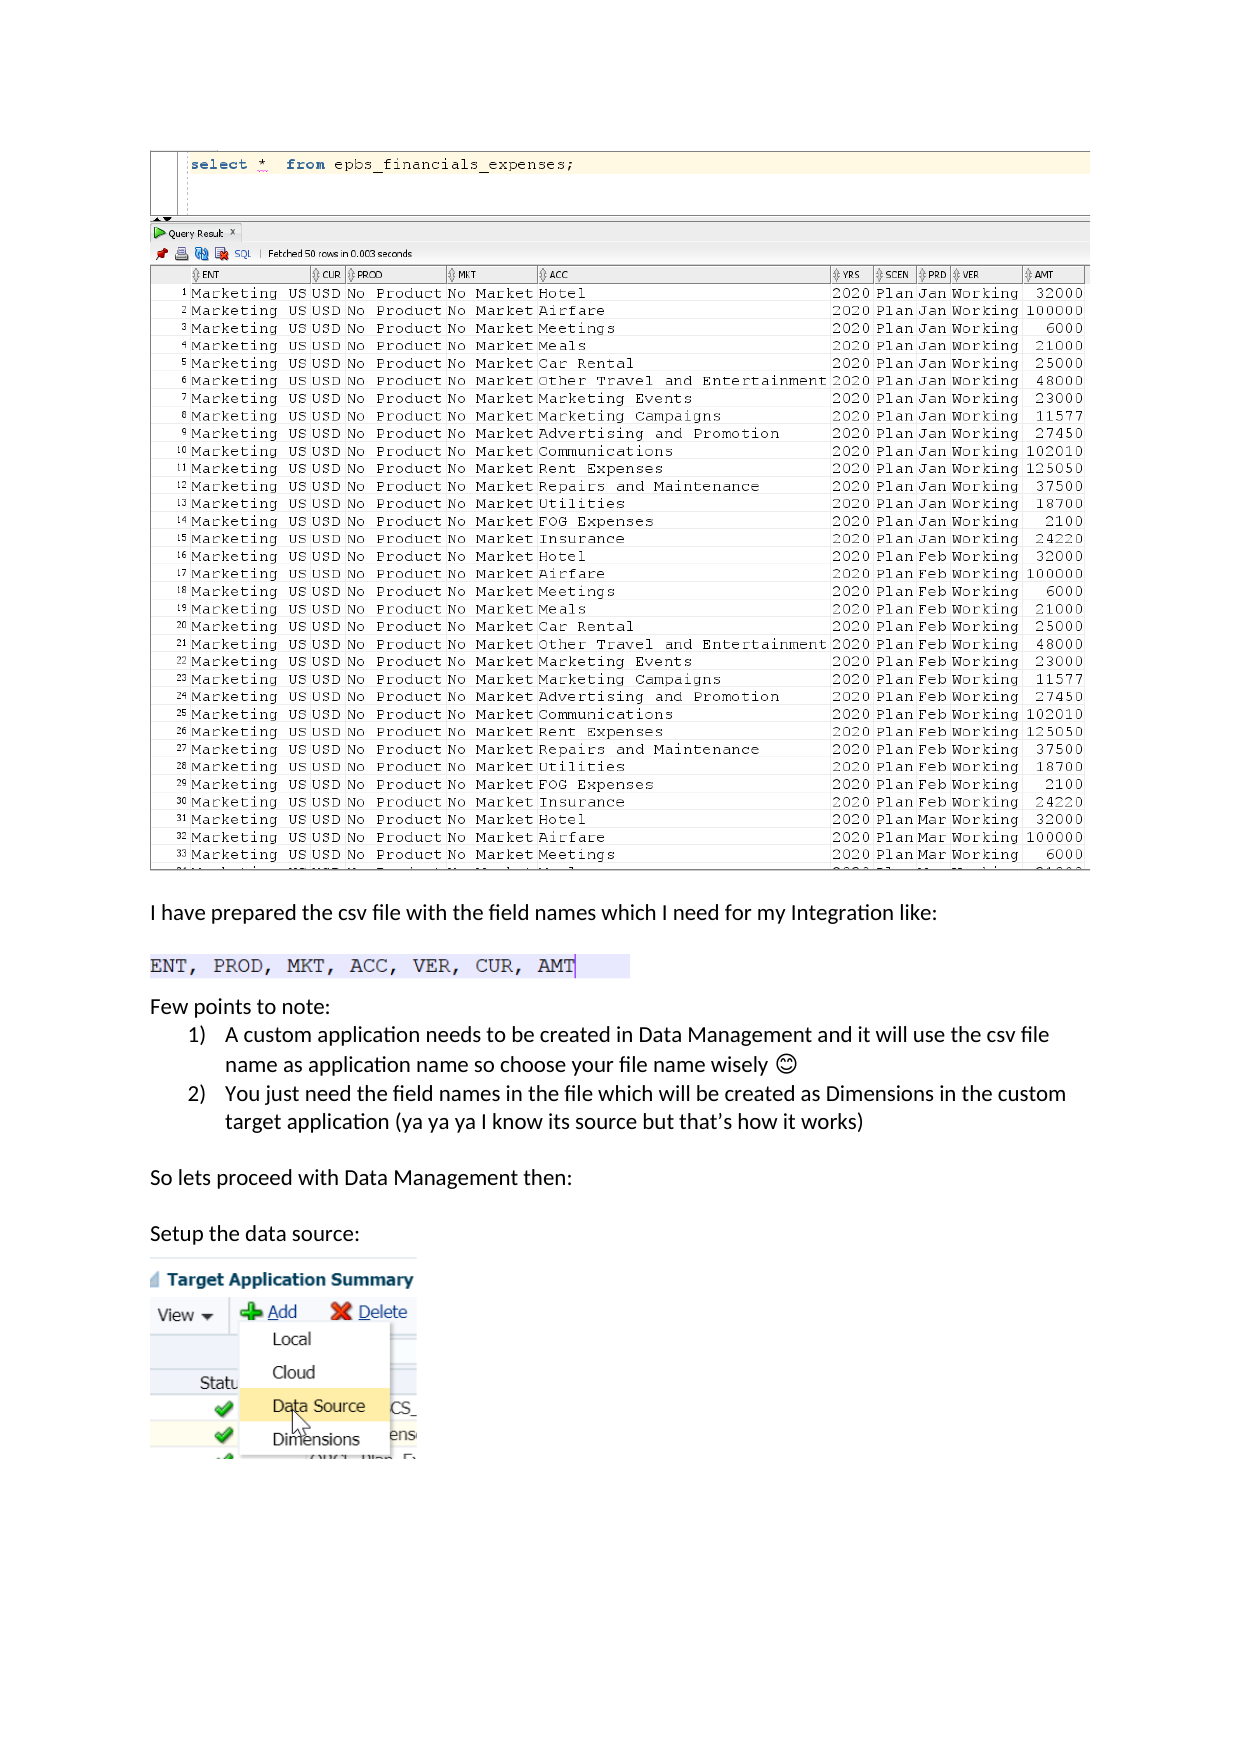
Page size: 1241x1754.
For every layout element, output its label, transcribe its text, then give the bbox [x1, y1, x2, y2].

text So lets proceed with Data Management then: [150, 1163, 1090, 1191]
text Setup the data source: [150, 1219, 1090, 1247]
list A custom application needs to be created in Data Management and it will use the csv file name as application name so choose your file name wisely 😊 [187, 1020, 1090, 1079]
text Few points to note: [150, 992, 1090, 1020]
list You just need the field names in the file which will be created as Dimensions in the custom target application (ya ya ya I know its source but that’s how it works) [187, 1079, 1090, 1135]
text I have prepared the csv file with the field names which I need for my Integration like: [150, 898, 1090, 927]
